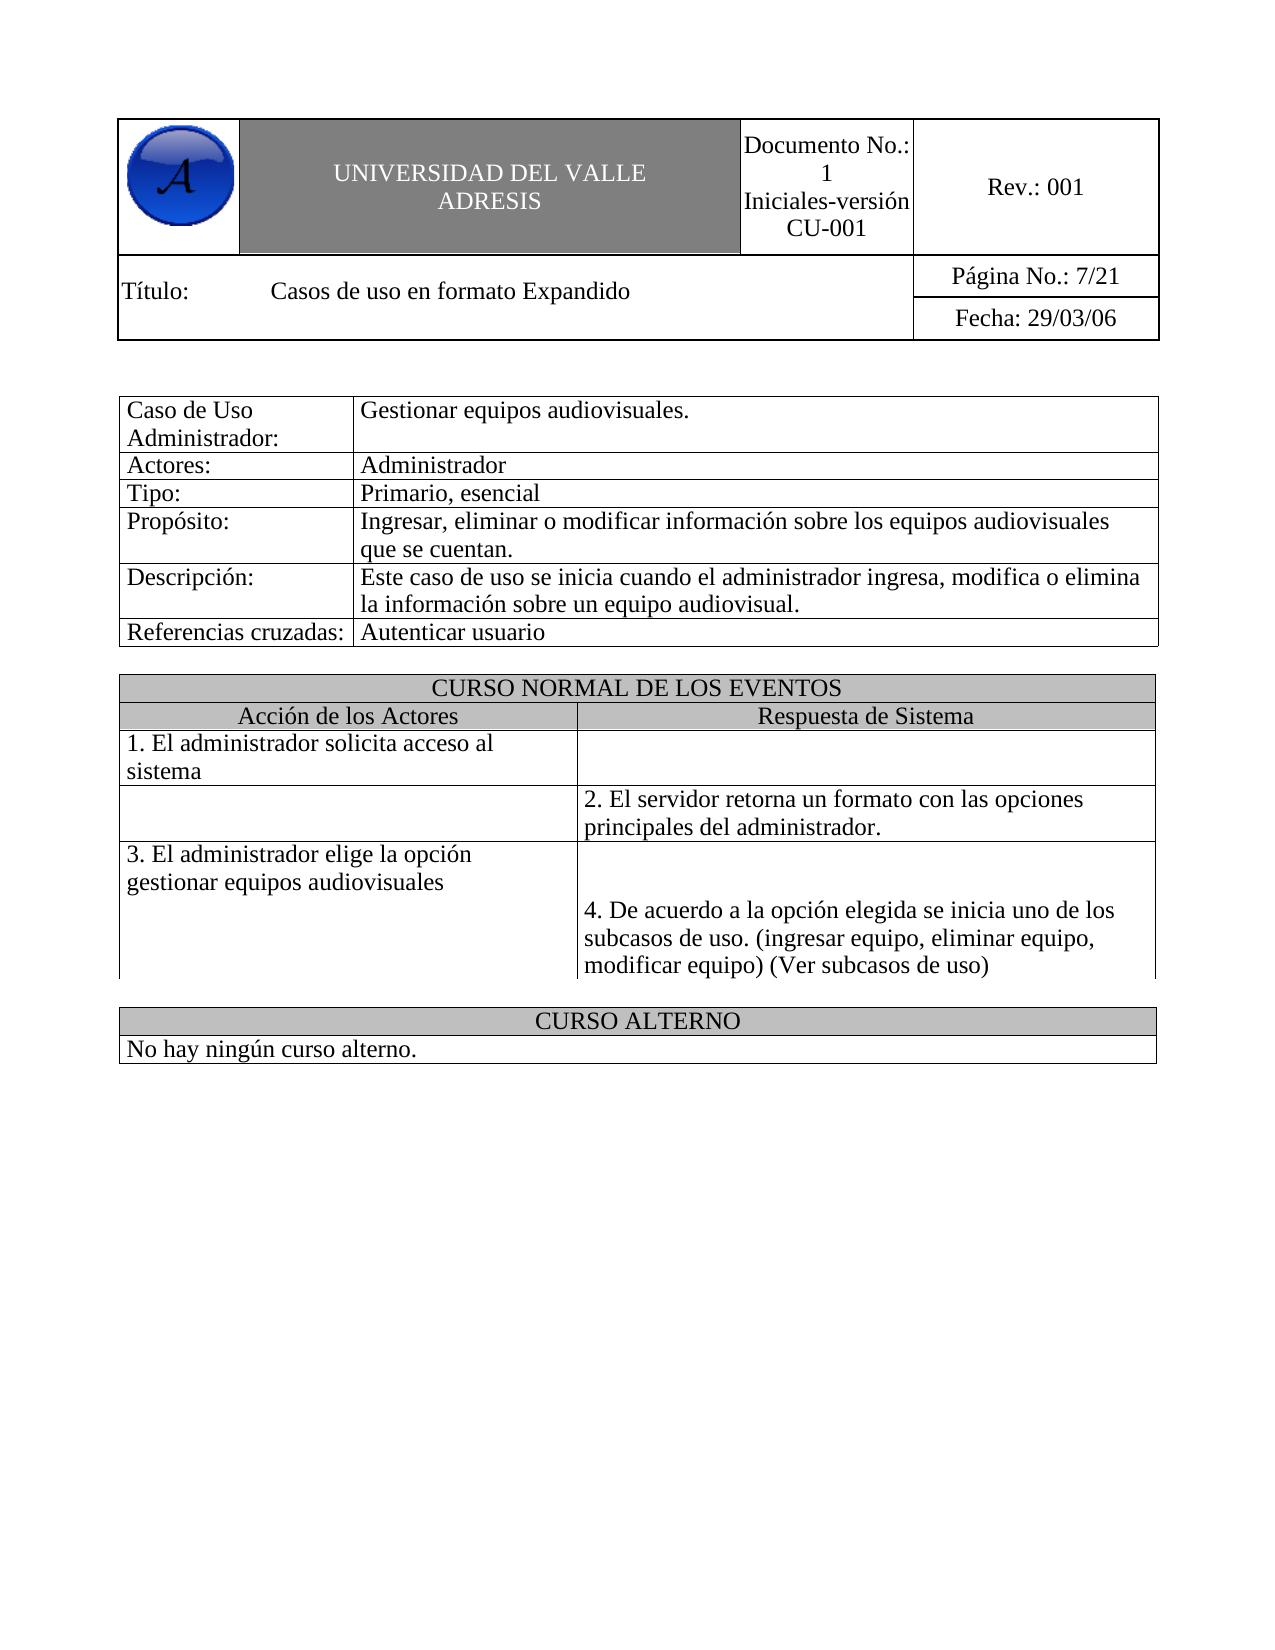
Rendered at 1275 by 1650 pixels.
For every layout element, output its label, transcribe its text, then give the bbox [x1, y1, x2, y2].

picture [127, 124, 235, 226]
table_header Gestionar equipos audiovisuales. [354, 397, 1158, 452]
table_cell No hay ningún curso alterno. [120, 1036, 1156, 1062]
table_cell Respuesta de Sistema [578, 703, 1155, 729]
table_header Rev.: 001 [914, 120, 1158, 253]
table_header UNIVERSIDAD DEL VALLE ADRESIS [240, 120, 740, 253]
table_cell Propósito: [120, 508, 353, 563]
table_header Caso de Uso Administrador: [120, 397, 353, 452]
table_cell 1. El administrador solicita acceso al sistema [120, 731, 577, 785]
table_cell Autenticar usuario [354, 619, 1158, 646]
table_header [119, 120, 239, 253]
table_header Documento No.: 1 Iniciales-versión CU-001 [741, 120, 913, 253]
table_cell Título: Casos de uso en formato Expandido [119, 256, 913, 338]
table_cell Descripción: [120, 564, 353, 618]
table_cell [120, 786, 577, 841]
table_cell [120, 896, 577, 979]
table_cell 4. De acuerdo a la opción elegida se inicia uno de los subcasos de uso. (ingresar equipo, eliminar equipo, modificar equipo) (Ver subcasos de uso) [578, 896, 1155, 979]
table_cell Ingresar, eliminar o modificar información sobre los equipos audiovisuales que se cuentan. [354, 508, 1158, 563]
table_cell Este caso de uso se inicia cuando el administrador ingresa, modifica o elimina la información sobre un equipo audiovisual. [354, 564, 1158, 618]
table_cell 3. El administrador elige la opción gestionar equipos audiovisuales [120, 842, 577, 896]
table_cell Acción de los Actores [120, 703, 577, 729]
table_cell Primario, esencial [354, 480, 1158, 507]
table_cell Referencias cruzadas: [120, 619, 353, 646]
table_cell 2. El servidor retorna un formato con las opciones principales del administrador. [578, 786, 1155, 841]
table_cell Tipo: [120, 480, 353, 507]
table_cell Fecha: 29/03/06 [914, 298, 1158, 338]
table_cell Actores: [120, 453, 353, 479]
table_header CURSO NORMAL DE LOS EVENTOS [120, 675, 1155, 702]
table_header CURSO ALTERNO [120, 1008, 1156, 1035]
table_header Página No.: 7/21 [914, 256, 1158, 296]
table_cell [578, 731, 1155, 785]
table_cell [578, 842, 1155, 896]
table_cell Administrador [354, 453, 1158, 479]
